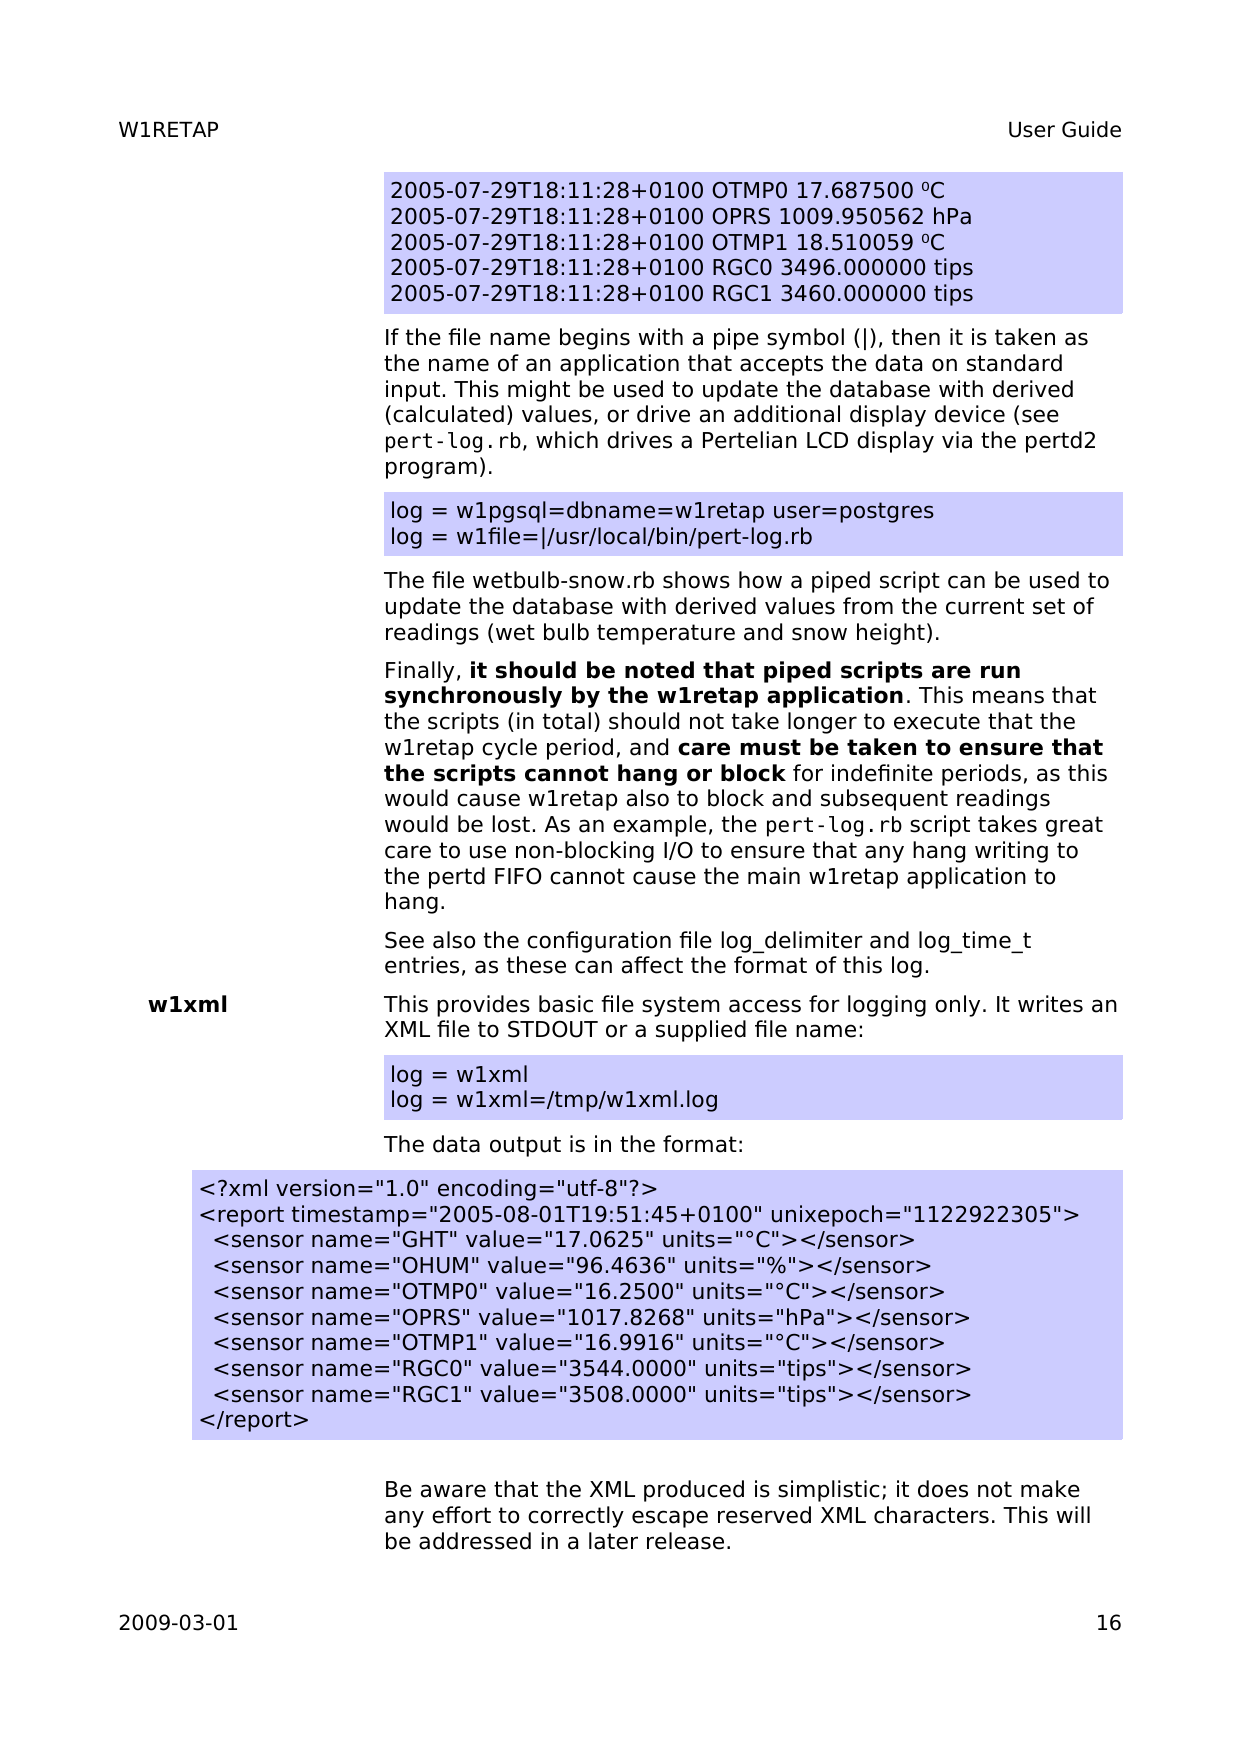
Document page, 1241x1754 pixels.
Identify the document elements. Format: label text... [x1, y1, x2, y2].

text log = w1pgsql=dbname=w1retap user=postgres log = w1file=|/usr/local/bin/pert-log.rb [385, 493, 1122, 555]
text <?xml version="1.0" encoding="utf-8"?> <report timestamp="2005-08-01T19:51:45+0100" unixepoch="1122922305"> <sensor name="GHT" value="17.0625" units="°C"></sensor> <sensor name="OHUM" value="96.4636" units="%"></sensor> <sensor name="OTMP0" value="16.2500" units="°C"></sensor> <sensor name="OPRS" value="1017.8268" units="hPa"></sensor> <sensor name="OTMP1" value="16.9916" units="°C"></sensor> <sensor name="RGC0" value="3544.0000" units="tips"></sensor> <sensor name="RGC1" value="3508.0000" units="tips"></sensor> </report> [193, 1171, 1122, 1439]
list See also the configuration file log_delimiter and log_time_t entries, as these can affect the format of this log. [148, 927, 1122, 979]
list The data output is in the format: [148, 1131, 1122, 1157]
list w1xml This provides basic file system access for logging only. It writes an XML file to STDOUT or a supplied file name: [148, 991, 1122, 1043]
text log = w1xml log = w1xml=/tmp/w1xml.log [385, 1056, 1122, 1119]
text 2005-07-29T18:11:28+0100 OTMP0 17.687500 ⁰C 2005-07-29T18:11:28+0100 OPRS 1009.950562 hPa 2005-07-29T18:11:28+0100 OTMP1 18.510059 ⁰C 2005-07-29T18:11:28+0100 RGC0 3496.000000 tips 2005-07-29T18:11:28+0100 RGC1 3460.000000 tips [385, 173, 1122, 313]
list Finally, it should be noted that piped scripts are run synchronously by the w1retap application. This means that the scripts (in total) should not take longer to execute that the w1retap cycle period, and care must be taken to ensure that the scripts cannot hang or block for indefinite periods, as this would cause w1retap also to block and subsequent readings would be lost. As an example, the pert-log.rb script takes great care to use non-blocking I/O to ensure that any hang writing to the pertd FIFO cannot cause the main w1retap application to hang. [148, 658, 1122, 915]
list The file wetbulb-snow.rb shows how a piped script can be used to update the database with derived values from the current set of readings (wet bulb temperature and snow height). [148, 568, 1122, 645]
list Be aware that the XML produced is simplistic; it does not make any effort to correctly escape reserved XML characters. This will be addressed in a later release. [148, 1477, 1122, 1554]
list If the file name begins with a pipe symbol (|), then it is taken as the name of an application that accepts the data on standard input. This might be used to update the database with derived (calculated) values, or drive an additional display device (see pert-log.rb, which drives a Pertelian LCD display via the pertd2 program). [148, 325, 1122, 479]
